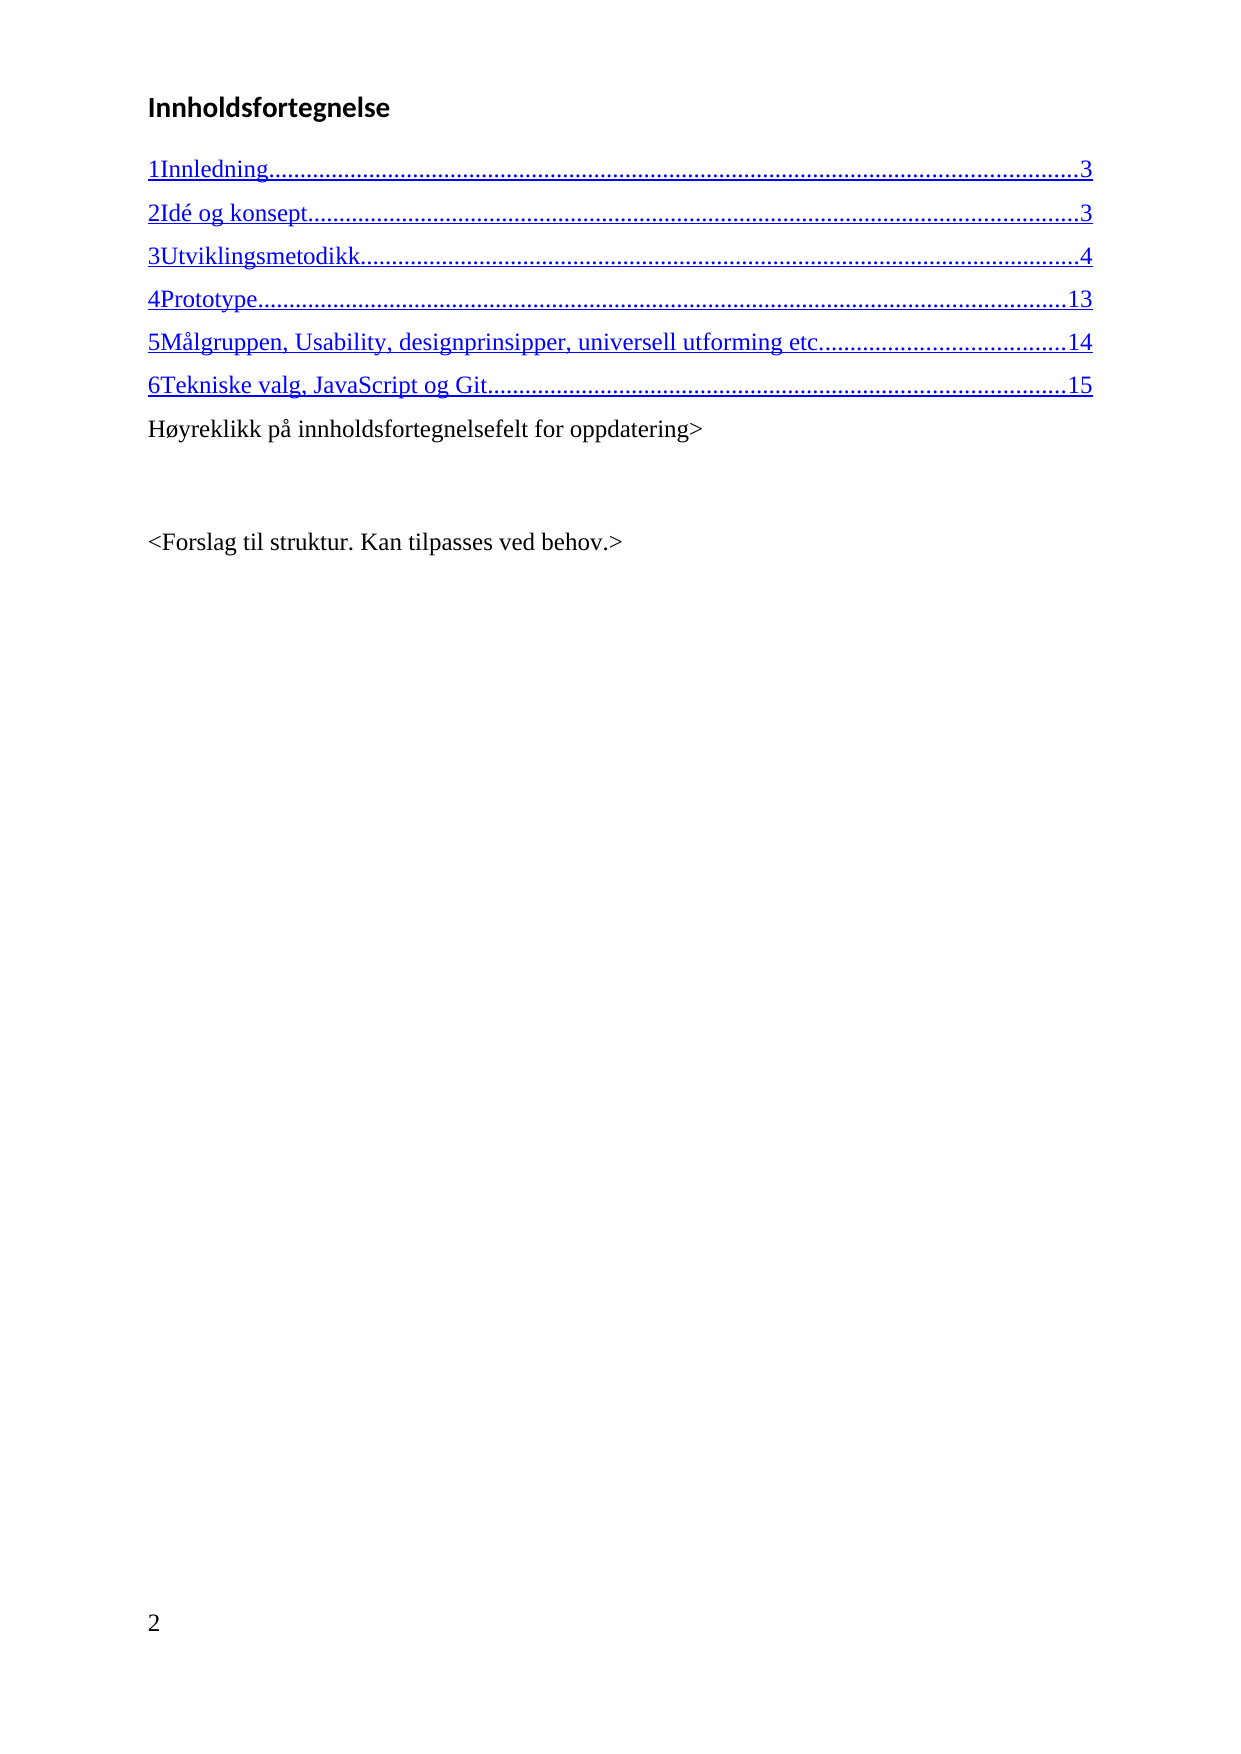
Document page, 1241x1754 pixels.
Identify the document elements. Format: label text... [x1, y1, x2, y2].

text Innholdsfortegnelse [148, 89, 1092, 124]
text 2Idé og konsept 3 [148, 198, 1092, 223]
text <Høyreklikk på innholdsfortegnelsefelt for oppdatering> [148, 413, 1092, 444]
text 3Utviklingsmetodikk 4 [148, 241, 1092, 266]
text 1Innledning 3 [148, 154, 1092, 179]
text <Forslag til struktur. Kan tilpasses ved behov.> [148, 527, 1092, 556]
text 5Målgruppen, Usability, designprinsipper, universell utforming etc. 14 [148, 327, 1092, 352]
text 6Tekniske valg, JavaScript og Git 15 [148, 370, 1092, 395]
text 4Prototype 13 [148, 284, 1092, 309]
